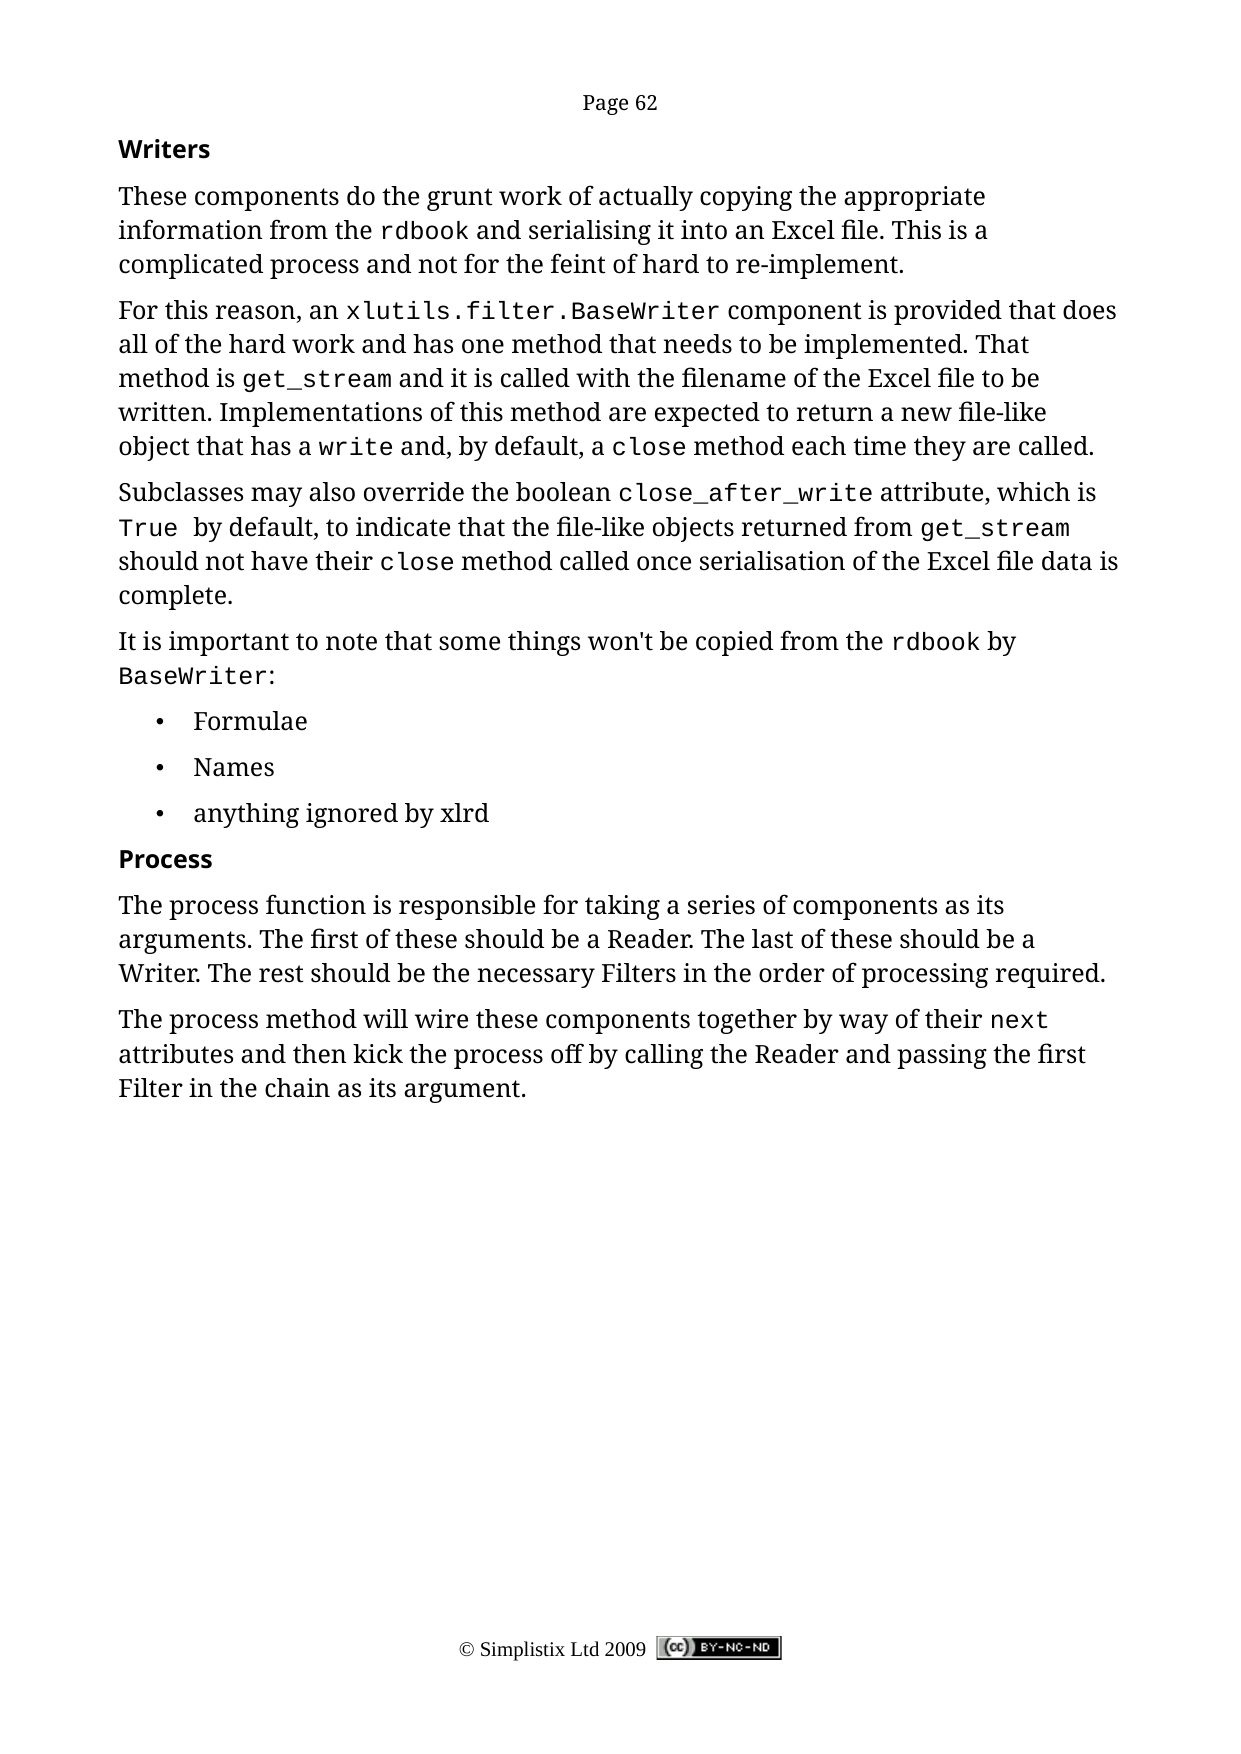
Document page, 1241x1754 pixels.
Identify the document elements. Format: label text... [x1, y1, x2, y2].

subtitle Writers [118, 132, 1122, 166]
text The process method will wire these components together by way of their next attributes and then kick the process off by calling the Reader and passing the first Filter in the chain as its argument. [118, 1002, 1122, 1104]
text For this reason, an xlutils.filter.BaseWriter component is provided that does all of the hard work and has one method that needs to be implemented. That method is get_stream and it is called with the filename of the Excel file to be written. Implementations of this method are expected to return a new file-like object that has a write and, by default, a close method each time they are called. [118, 292, 1122, 463]
list Formulae [156, 704, 1122, 738]
text It is important to note that some things won't be copied from the rdbook by BaseWriter: [118, 624, 1122, 692]
subtitle Process [118, 842, 1122, 876]
picture [656, 1636, 782, 1660]
text Subclasses may also override the boolean close_after_write attribute, which is True by default, to indicate that the file-like objects returned from get_stream should not have their close method called once serialisation of the Excel file data is complete. [118, 475, 1122, 612]
list anything ignored by xlrd [156, 796, 1122, 830]
list Names [156, 750, 1122, 784]
text These components do the grunt work of actually copying the appropriate information from the rdbook and serialising it into an Excel file. This is a complicated process and not for the feint of hard to re-implement. [118, 178, 1122, 281]
text The process function is responsible for taking a series of components as its arguments. The first of these should be a Reader. The last of these should be a Writer. The rest should be the necessary Filters in the order of processing required. [118, 888, 1122, 990]
